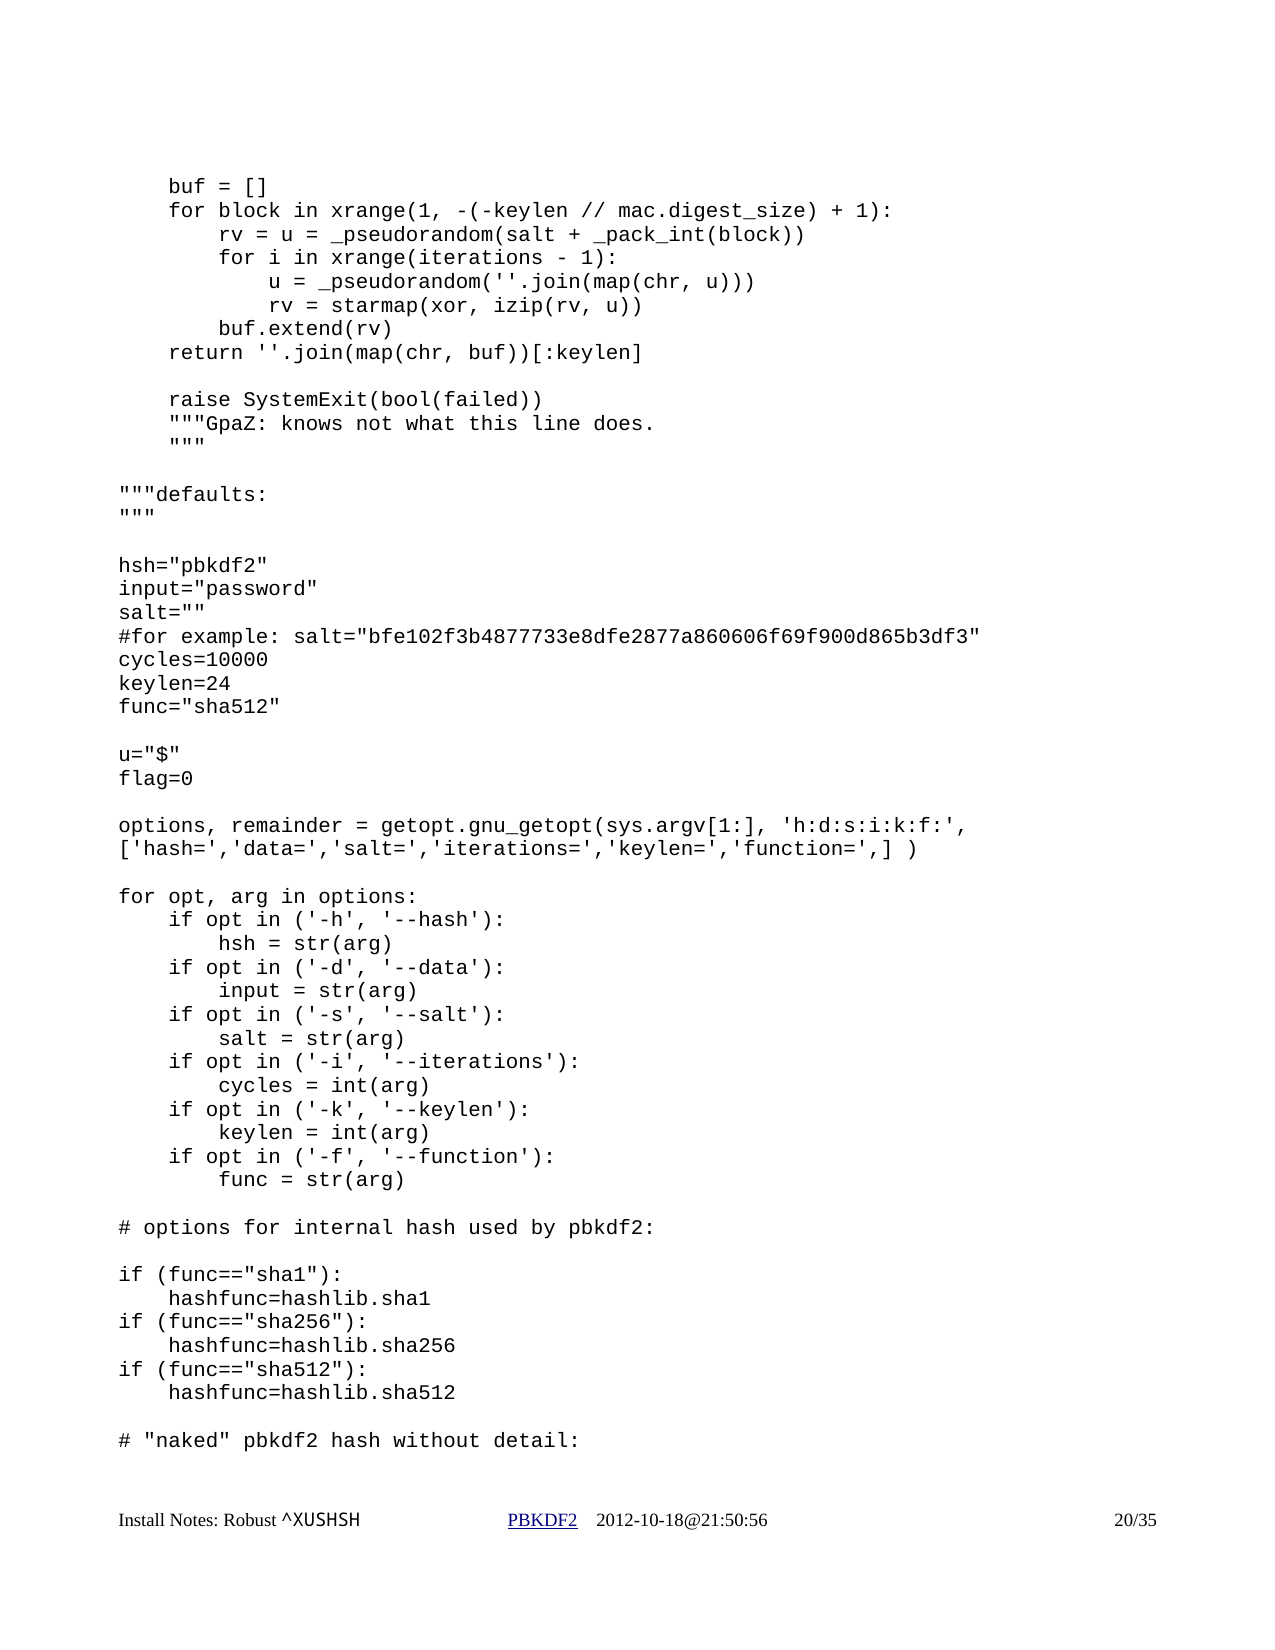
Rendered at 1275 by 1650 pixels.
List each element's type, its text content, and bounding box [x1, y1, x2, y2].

text if opt in ('-i', '--iterations'): [118, 1051, 1183, 1075]
text func="sha512" [118, 697, 1183, 720]
text rv = starmap(xor, izip(rv, u)) [118, 294, 1183, 318]
text if opt in ('-k', '--keylen'): [118, 1098, 1183, 1122]
text if (func=="sha512"): [118, 1359, 1183, 1382]
text flag=0 [118, 767, 1183, 791]
text hashfunc=hashlib.sha1 [118, 1288, 1183, 1311]
text options, remainder = getopt.gnu_getopt(sys.argv[1:], 'h:d:s:i:k:f:', ['hash=','data=','salt=','iterations=','keylen=','function=',] ) [118, 815, 1183, 862]
text if (func=="sha1"): [118, 1264, 1183, 1288]
text cycles=10000 [118, 649, 1183, 673]
text hashfunc=hashlib.sha512 [118, 1382, 1183, 1406]
text hashfunc=hashlib.sha256 [118, 1335, 1183, 1359]
text """defaults: [118, 484, 1183, 507]
text return ''.join(map(chr, buf))[:keylen] [118, 342, 1183, 366]
text # options for internal hash used by pbkdf2: [118, 1217, 1183, 1240]
text func = str(arg) [118, 1169, 1183, 1193]
text salt="" [118, 602, 1183, 626]
text if (func=="sha256"): [118, 1311, 1183, 1335]
text # "naked" pbkdf2 hash without detail: [118, 1429, 1183, 1453]
text keylen = int(arg) [118, 1122, 1183, 1146]
text for block in xrange(1, -(-keylen // mac.digest_size) + 1): [118, 200, 1183, 224]
text input = str(arg) [118, 980, 1183, 1004]
text input="password" [118, 578, 1183, 602]
text for i in xrange(iterations - 1): [118, 247, 1183, 271]
text rv = u = _pseudorandom(salt + _pack_int(block)) [118, 224, 1183, 247]
text """ [118, 436, 1183, 460]
text if opt in ('-d', '--data'): [118, 957, 1183, 980]
text hsh = str(arg) [118, 933, 1183, 957]
text cycles = int(arg) [118, 1075, 1183, 1098]
text u="$" [118, 744, 1183, 767]
text salt = str(arg) [118, 1028, 1183, 1051]
text """GpaZ: knows not what this line does. [118, 413, 1183, 436]
text if opt in ('-s', '--salt'): [118, 1004, 1183, 1028]
text if opt in ('-f', '--function'): [118, 1146, 1183, 1169]
text """ [118, 507, 1183, 531]
text hsh="pbkdf2" [118, 555, 1183, 578]
text raise SystemExit(bool(failed)) [118, 389, 1183, 413]
text u = _pseudorandom(''.join(map(chr, u))) [118, 271, 1183, 294]
text if opt in ('-h', '--hash'): [118, 909, 1183, 933]
text for opt, arg in options: [118, 886, 1183, 909]
text buf = [] [118, 176, 1183, 200]
text buf.extend(rv) [118, 318, 1183, 342]
text keylen=24 [118, 673, 1183, 697]
text #for example: salt="bfe102f3b4877733e8dfe2877a860606f69f900d865b3df3" [118, 626, 1183, 649]
